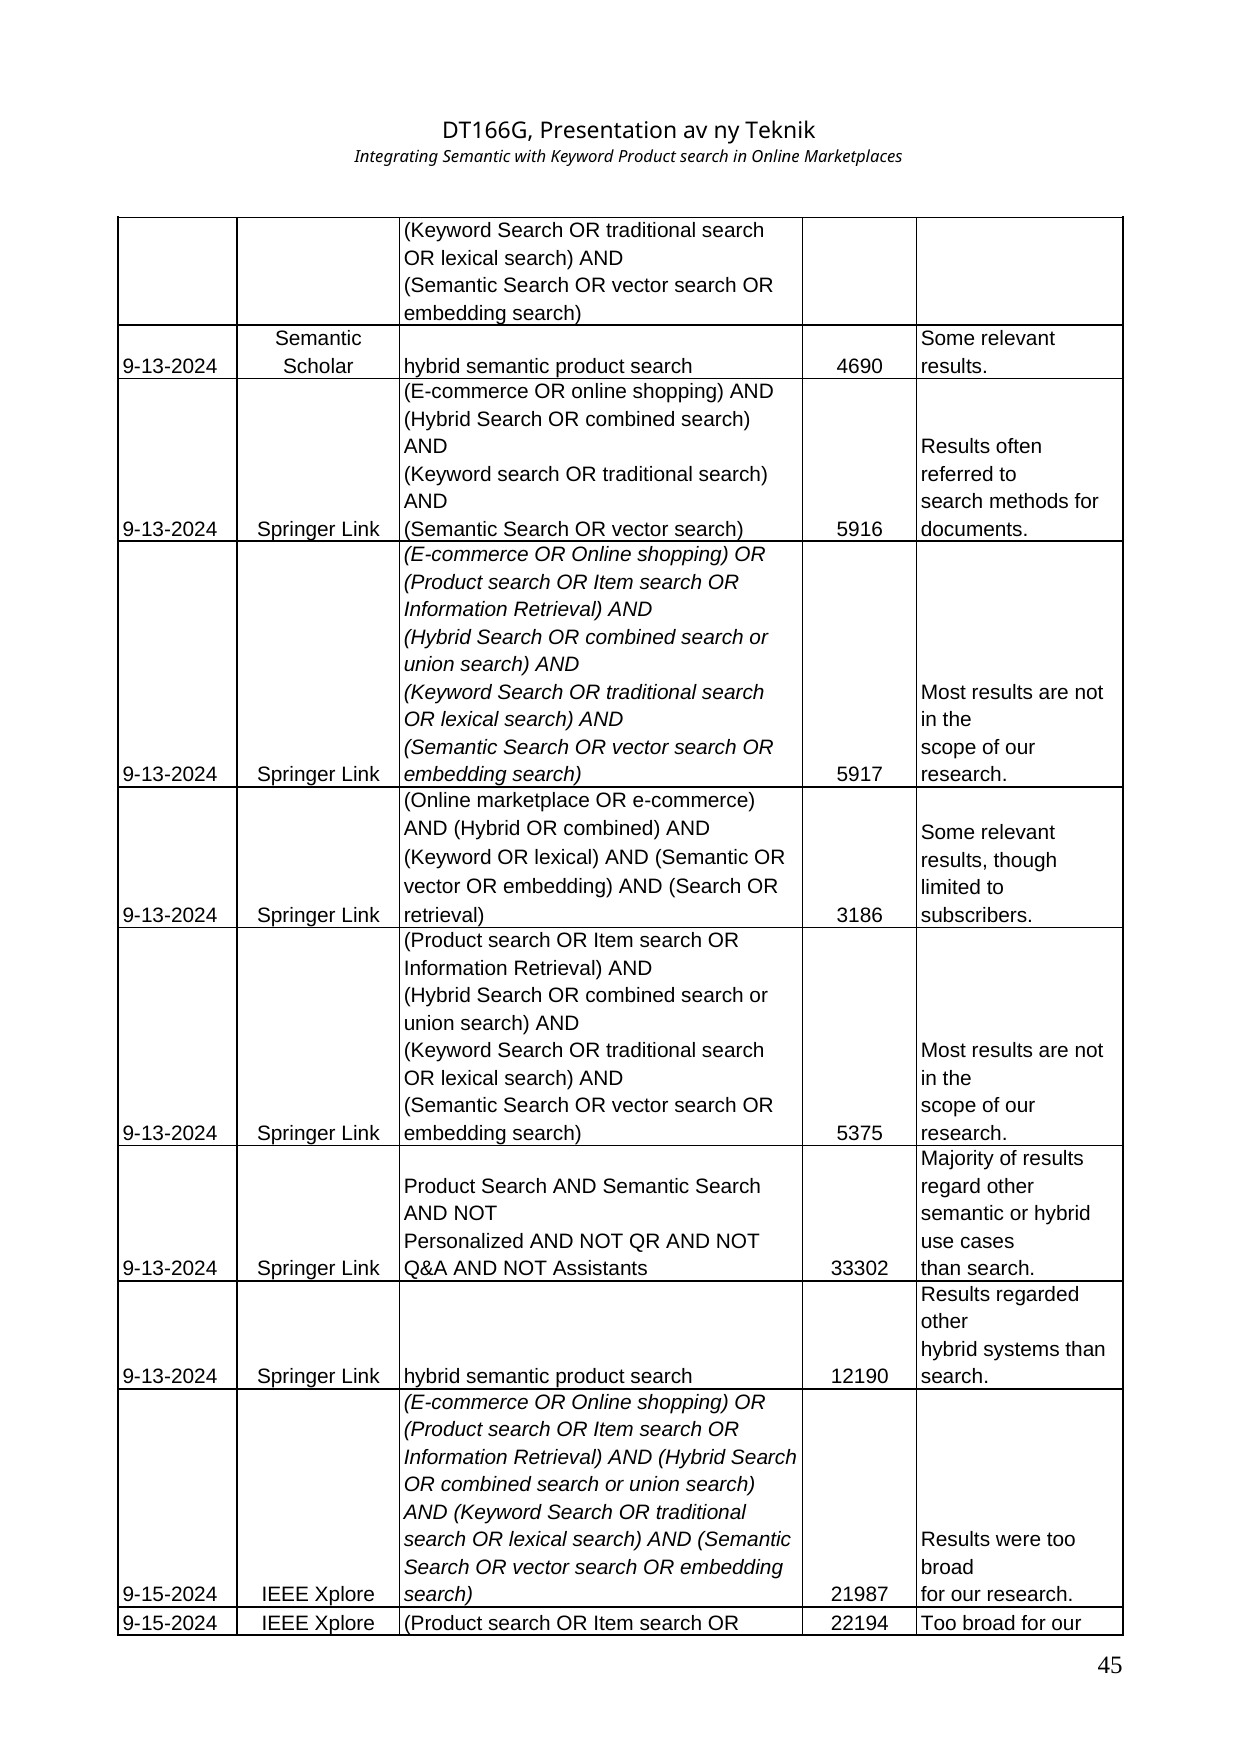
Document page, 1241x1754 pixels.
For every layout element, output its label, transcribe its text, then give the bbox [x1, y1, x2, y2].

table_cell Springer Link [238, 788, 399, 926]
table_cell (E-commerce OR Online shopping) OR (Product search OR Item search OR Information Retrieval) AND (Hybrid Search OR combined search or union search) AND (Keyword Search OR traditional search OR lexical search) AND (Semantic Search OR vector search OR embedding search) [400, 542, 802, 786]
table_cell (Online marketplace OR e-commerce) AND (Hybrid OR combined) AND (Keyword OR lexical) AND (Semantic OR vector OR embedding) AND (Search OR retrieval) [400, 788, 802, 926]
table_cell Majority of results regard other semantic or hybrid use cases than search. [917, 1146, 1122, 1280]
table_cell Springer Link [238, 928, 399, 1144]
table_cell 22194 [803, 1608, 916, 1634]
table_cell 5916 [803, 379, 916, 540]
table_cell 5375 [803, 928, 916, 1144]
table_cell (E-commerce OR Online shopping) OR (Product search OR Item search OR Information Retrieval) AND (Hybrid Search OR combined search or union search) AND (Keyword Search OR traditional search OR lexical search) AND (Semantic Search OR vector search OR embedding search) [400, 1390, 802, 1606]
table_cell 9-13-2024 [119, 788, 236, 926]
table_cell (Product search OR Item search OR [400, 1608, 802, 1634]
table_cell 9-15-2024 [119, 1608, 236, 1634]
table_cell Most results are not in the scope of our research. [917, 928, 1122, 1144]
table_cell IEEE Xplore [238, 1608, 399, 1634]
table_cell Springer Link [238, 379, 399, 540]
table_cell hybrid semantic product search [400, 1282, 802, 1388]
table_cell Some relevant results. [917, 326, 1122, 377]
table_cell Results regarded other hybrid systems than search. [917, 1282, 1122, 1388]
table_cell 4690 [803, 326, 916, 377]
table_cell Springer Link [238, 1282, 399, 1388]
table_cell (Keyword Search OR traditional search OR lexical search) AND (Semantic Search OR vector search OR embedding search) [400, 218, 802, 324]
table_cell Semantic Scholar [238, 326, 399, 377]
table_cell Product Search AND Semantic Search AND NOT Personalized AND NOT QR AND NOT Q&A AND NOT Assistants [400, 1146, 802, 1280]
table_cell 21987 [803, 1390, 916, 1606]
table_cell (E-commerce OR online shopping) AND (Hybrid Search OR combined search) AND (Keyword search OR traditional search) AND (Semantic Search OR vector search) [400, 379, 802, 540]
table_cell 9-15-2024 [119, 1390, 236, 1606]
table_cell Springer Link [238, 1146, 399, 1280]
table_cell [119, 218, 236, 324]
table_cell Results often referred to search methods for documents. [917, 379, 1122, 540]
table_cell Springer Link [238, 542, 399, 786]
table_cell Too broad for our [917, 1608, 1122, 1634]
table_cell 9-13-2024 [119, 326, 236, 377]
table_cell (Product search OR Item search OR Information Retrieval) AND (Hybrid Search OR combined search or union search) AND (Keyword Search OR traditional search OR lexical search) AND (Semantic Search OR vector search OR embedding search) [400, 928, 802, 1144]
table_cell hybrid semantic product search [400, 326, 802, 377]
table_cell Some relevant results, though limited to subscribers. [917, 788, 1122, 926]
table_cell [238, 218, 399, 324]
table_cell 9-13-2024 [119, 1282, 236, 1388]
table_cell 9-13-2024 [119, 379, 236, 540]
table_cell 5917 [803, 542, 916, 786]
table_cell [917, 218, 1122, 324]
table_cell 9-13-2024 [119, 928, 236, 1144]
table_cell 9-13-2024 [119, 1146, 236, 1280]
table_cell Results were too broad for our research. [917, 1390, 1122, 1606]
table_cell 33302 [803, 1146, 916, 1280]
table_cell IEEE Xplore [238, 1390, 399, 1606]
table_cell [803, 218, 916, 324]
table_cell 9-13-2024 [119, 542, 236, 786]
table_cell 12190 [803, 1282, 916, 1388]
table_cell Most results are not in the scope of our research. [917, 542, 1122, 786]
table_cell 3186 [803, 788, 916, 926]
